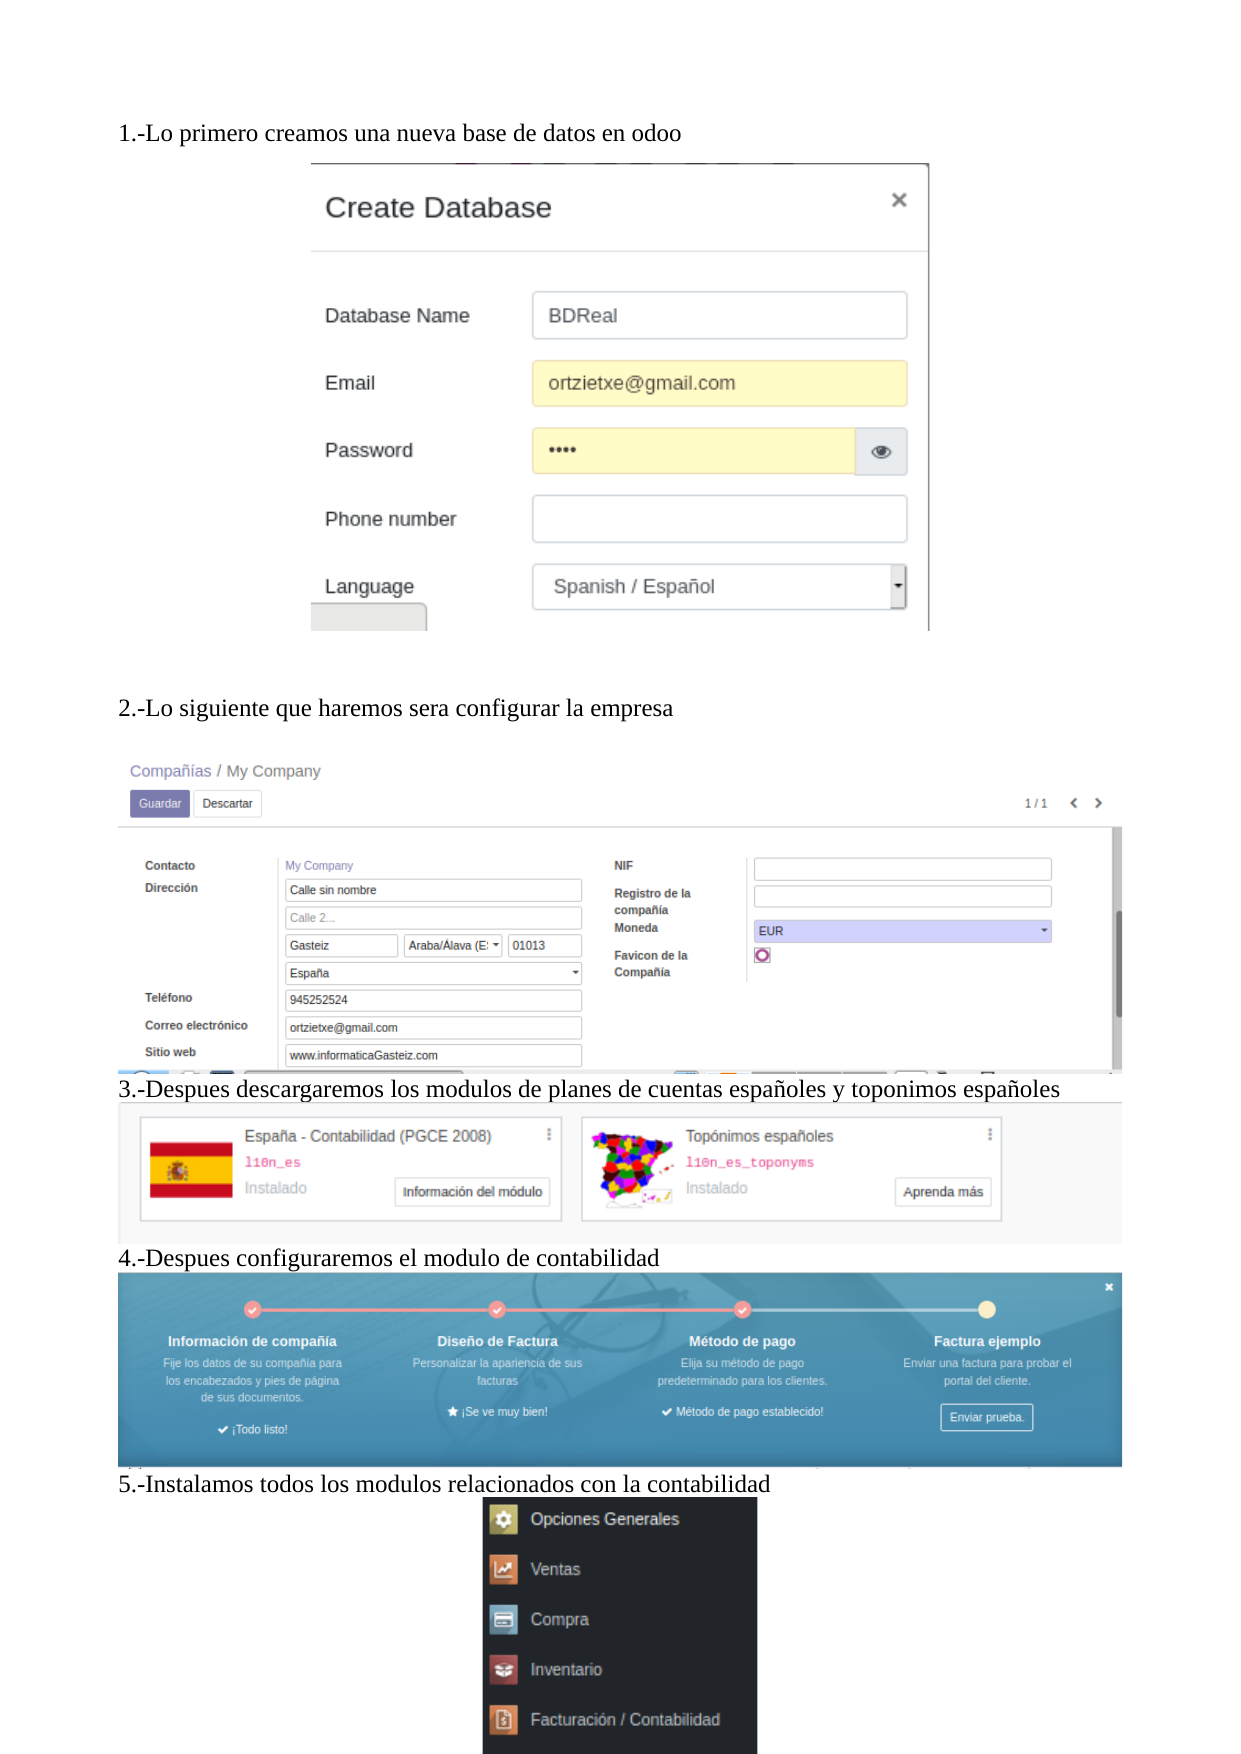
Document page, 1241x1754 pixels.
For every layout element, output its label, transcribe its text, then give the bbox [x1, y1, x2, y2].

text 1.-Lo primero creamos una nueva base de datos en odoo [118, 118, 1122, 147]
picture [482, 1497, 758, 1754]
picture [118, 750, 1123, 1074]
text 2.-Lo siguiente que haremos sera configurar la empresa [118, 693, 1122, 722]
text 3.-Despues descargaremos los modulos de planes de cuentas españoles y toponimos españoles [118, 1074, 1122, 1102]
picture [310, 163, 930, 631]
text 4.-Despues configuraremos el modulo de contabilidad [118, 1244, 1122, 1272]
picture [118, 1102, 1123, 1244]
picture [118, 1272, 1123, 1469]
text 5.-Instalamos todos los modulos relacionados con la contabilidad [118, 1469, 1122, 1497]
